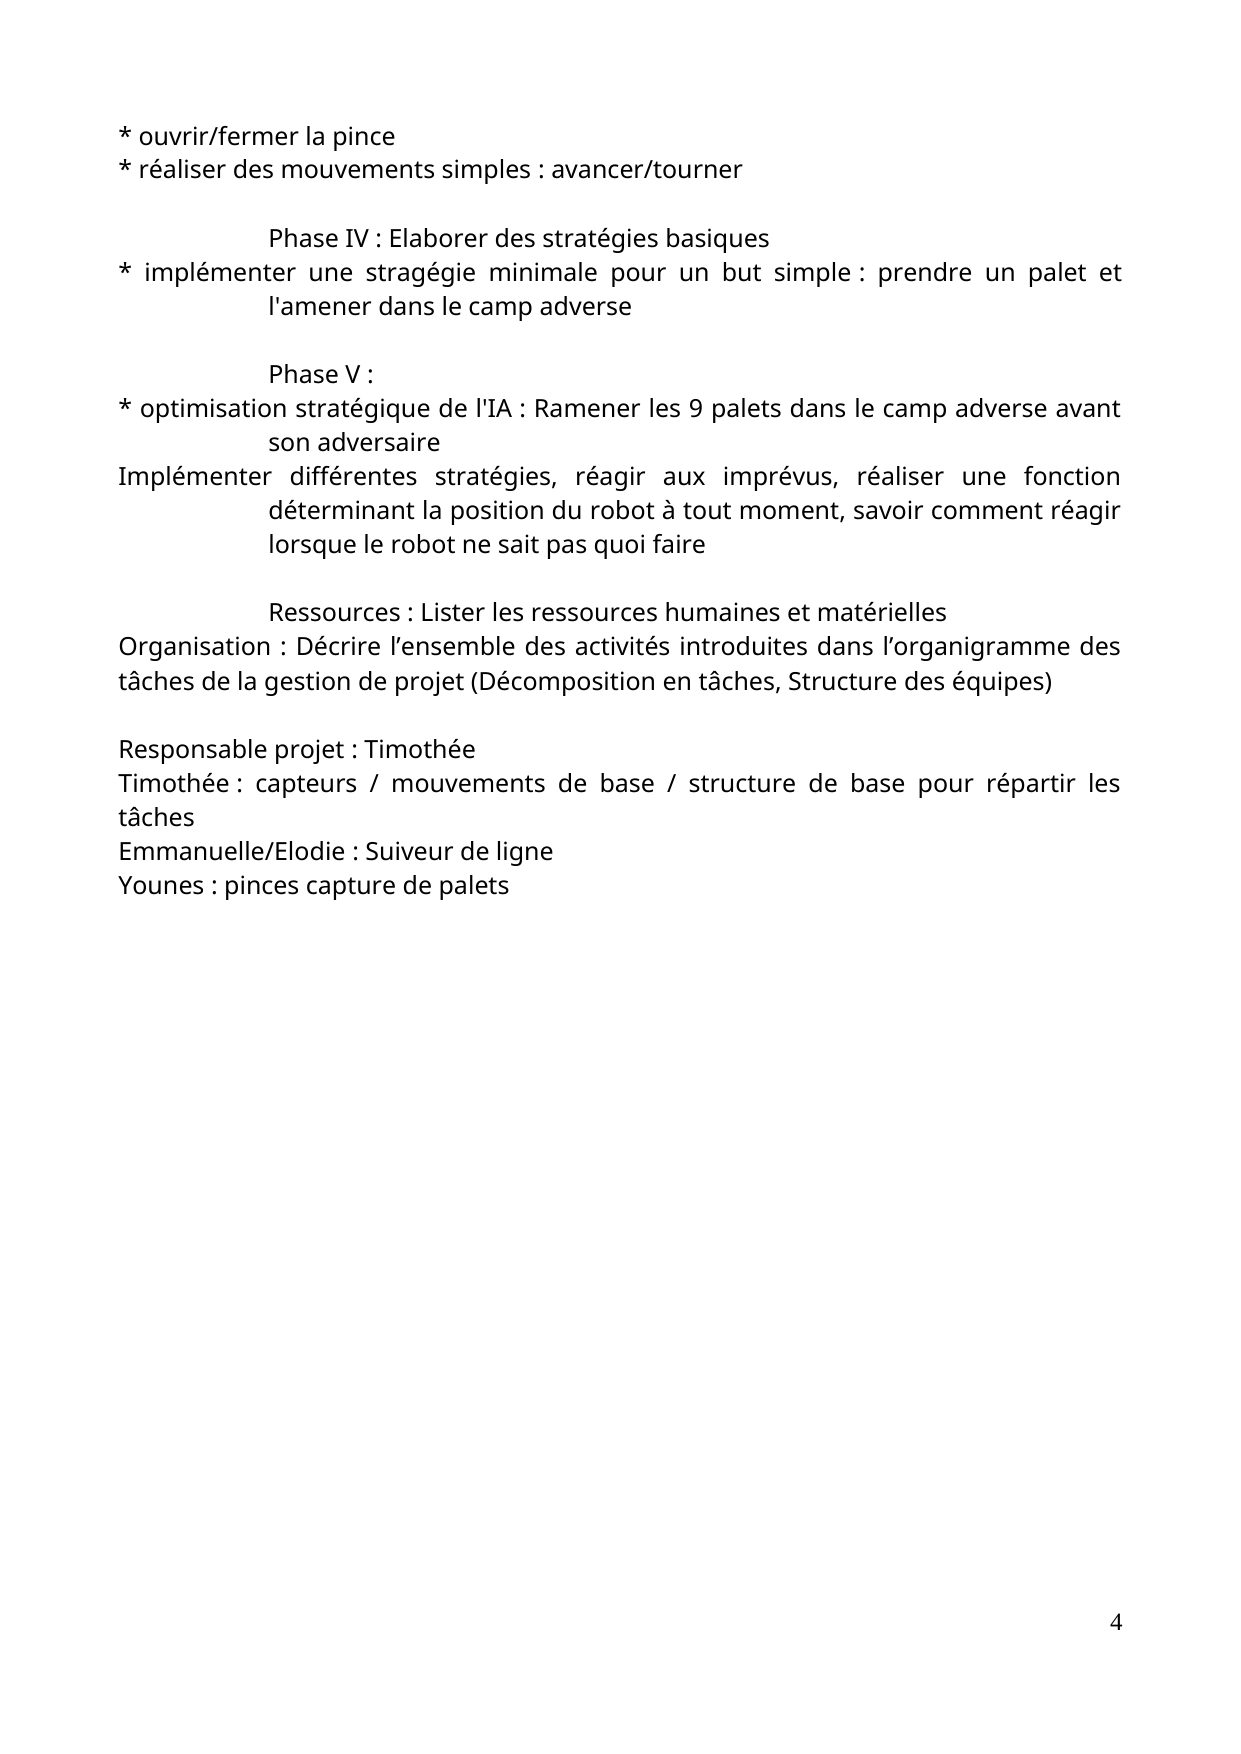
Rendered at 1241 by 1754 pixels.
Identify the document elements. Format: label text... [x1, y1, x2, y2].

text Timothée : capteurs / mouvements de base / structure de base pour répartir les tâches [118, 765, 1122, 833]
text Organisation : Décrire l’ensemble des activités introduites dans l’organigramme des tâches de la gestion de projet (Décomposition en tâches, Structure des équipes) [118, 629, 1122, 697]
text Implémenter différentes stratégies, réagir aux imprévus, réaliser une fonction déterminant la position du robot à tout moment, savoir comment réagir lorsque le robot ne sait pas quoi faire [118, 459, 1122, 561]
text * ouvrir/fermer la pince [118, 118, 1122, 152]
list Ressources : Lister les ressources humaines et matérielles [118, 595, 1122, 629]
text * réaliser des mouvements simples : avancer/tourner [118, 152, 1122, 186]
text Responsable projet : Timothée [118, 731, 1122, 765]
text Emmanuelle/Elodie : Suiveur de ligne [118, 833, 1122, 867]
text * optimisation stratégique de l'IA : Ramener les 9 palets dans le camp adverse avant son adversaire [118, 391, 1122, 459]
text Phase IV : Elaborer des stratégies basiques [118, 220, 1122, 254]
text Younes : pinces capture de palets [118, 867, 1122, 902]
text * implémenter une stragégie minimale pour un but simple : prendre un palet et l'amener dans le camp adverse [118, 254, 1122, 322]
text Phase V : [118, 357, 1122, 391]
